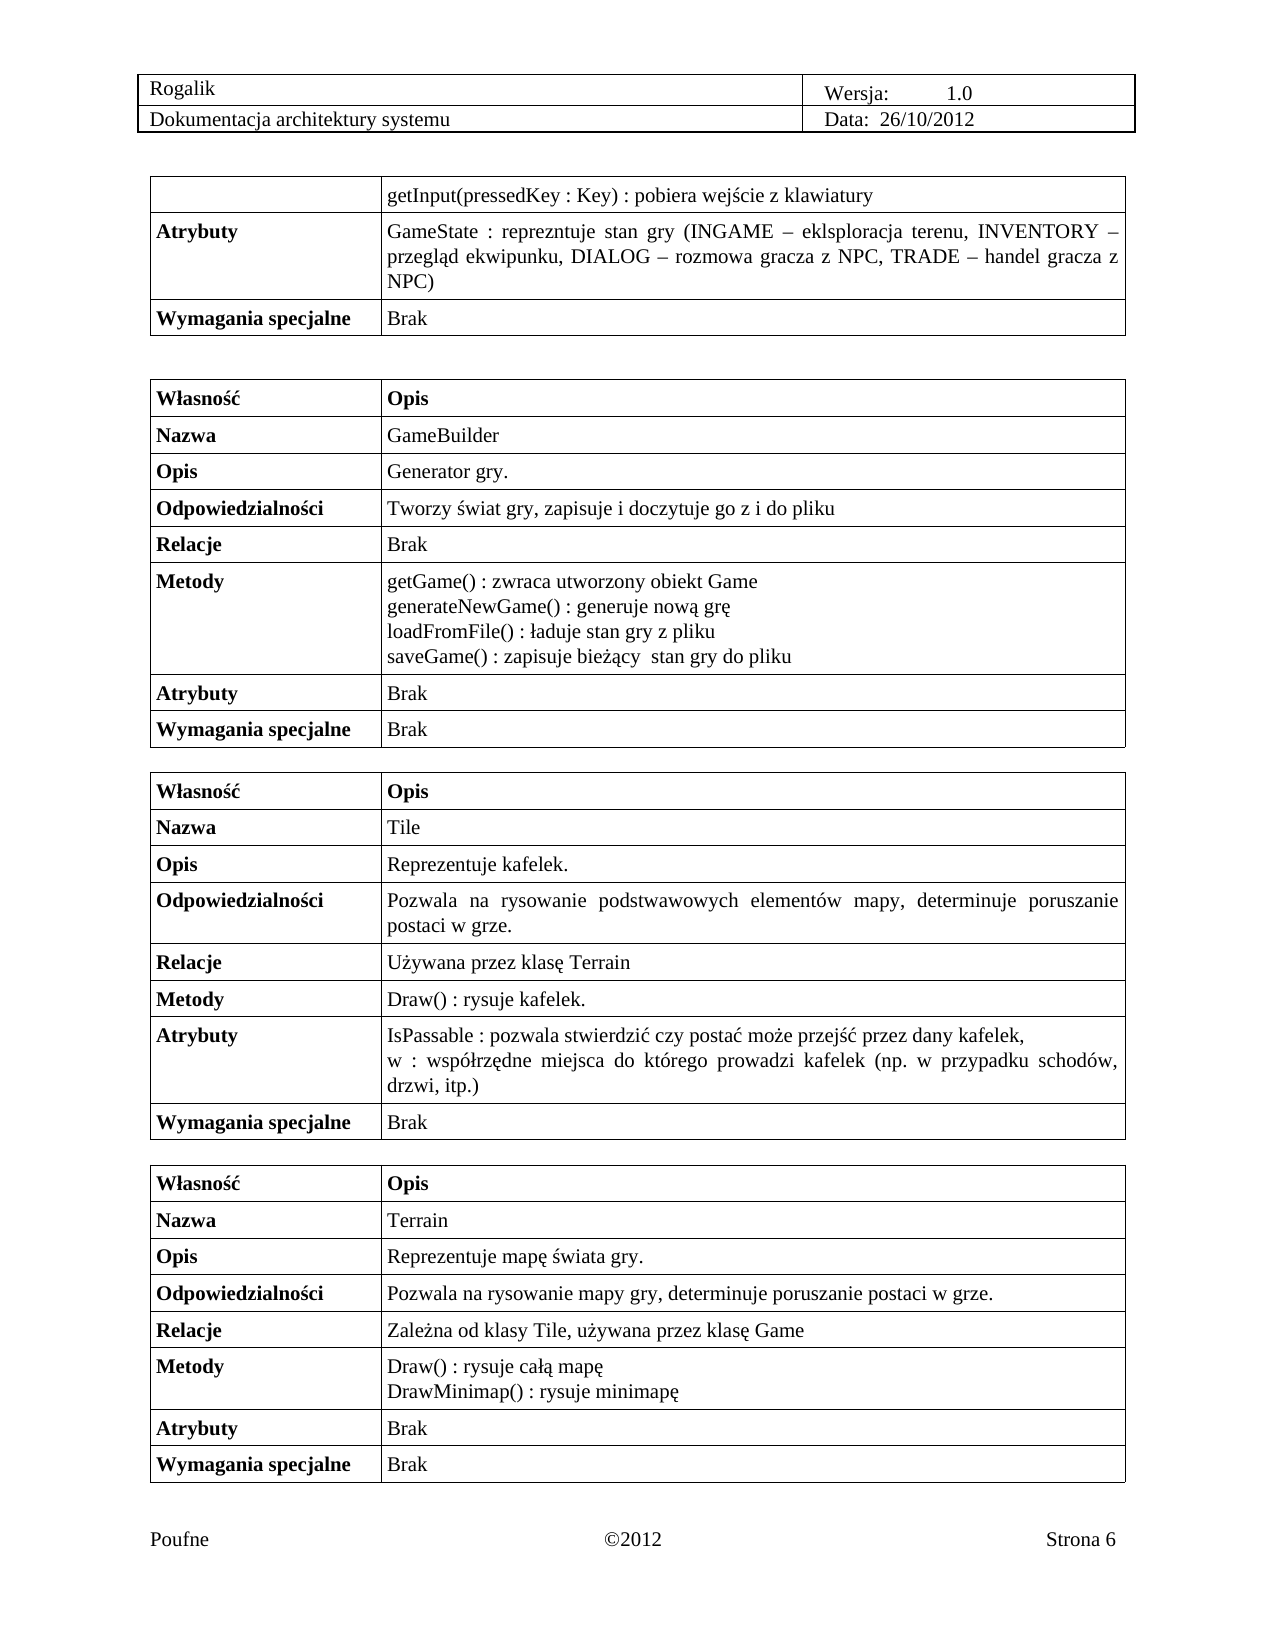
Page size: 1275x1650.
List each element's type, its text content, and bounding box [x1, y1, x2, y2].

table_cell Generator gry. [382, 454, 1125, 489]
table_cell Brak [382, 1410, 1125, 1445]
table_cell Wymagania specjalne [151, 1446, 381, 1482]
table_cell Brak [382, 711, 1125, 747]
table_header Własność [151, 1166, 381, 1201]
table_cell Metody [151, 1348, 381, 1409]
table_cell Odpowiedzialności [151, 1275, 381, 1311]
table_cell Relacje [151, 944, 381, 980]
table_cell Reprezentuje mapę świata gry. [382, 1239, 1125, 1274]
table_header Własność [151, 773, 381, 808]
table_cell GameBuilder [382, 417, 1125, 452]
table_header Opis [382, 380, 1125, 416]
table_cell IsPassable : pozwala stwierdzić czy postać może przejść przez dany kafelek, w : współrzędne miejsca do którego prowadzi kafelek (np. w przypadku schodów, drzwi, itp.) [382, 1017, 1125, 1103]
table_cell Odpowiedzialności [151, 883, 381, 943]
table_cell Wymagania specjalne [151, 1104, 381, 1139]
table_cell Reprezentuje kafelek. [382, 846, 1125, 882]
table_cell Opis [151, 454, 381, 489]
table_cell Draw() : rysuje kafelek. [382, 981, 1125, 1016]
table_cell Opis [151, 846, 381, 882]
table_cell Metody [151, 563, 381, 674]
table_cell Atrybuty [151, 1017, 381, 1103]
table_cell getInput(pressedKey : Key) : pobiera wejście z klawiatury [382, 177, 1125, 212]
table_cell Nazwa [151, 1202, 381, 1238]
table_cell Atrybuty [151, 213, 381, 299]
table_cell Brak [382, 1104, 1125, 1139]
table_cell Opis [151, 1239, 381, 1274]
table_cell Tile [382, 810, 1125, 845]
table_cell Brak [382, 300, 1125, 335]
table_cell Relacje [151, 1312, 381, 1347]
table_cell Brak [382, 527, 1125, 562]
table_header Własność [151, 380, 381, 416]
table_cell Pozwala na rysowanie mapy gry, determinuje poruszanie postaci w grze. [382, 1275, 1125, 1311]
table_cell getGame() : zwraca utworzony obiekt Game generateNewGame() : generuje nową grę loadFromFile() : ładuje stan gry z pliku saveGame() : zapisuje bieżący stan gry do pliku [382, 563, 1125, 674]
table_header Opis [382, 1166, 1125, 1201]
table_cell Wymagania specjalne [151, 711, 381, 747]
table_cell Atrybuty [151, 1410, 381, 1445]
table_cell Zależna od klasy Tile, używana przez klasę Game [382, 1312, 1125, 1347]
table_cell Wymagania specjalne [151, 300, 381, 335]
table_cell Draw() : rysuje całą mapę DrawMinimap() : rysuje minimapę [382, 1348, 1125, 1409]
table_cell [151, 177, 381, 212]
table_cell Odpowiedzialności [151, 490, 381, 526]
table_cell Metody [151, 981, 381, 1016]
table_cell Relacje [151, 527, 381, 562]
table_header Opis [382, 773, 1125, 808]
table_cell Nazwa [151, 810, 381, 845]
table_cell GameState : reprezntuje stan gry (INGAME – eklsploracja terenu, INVENTORY – przegląd ekwipunku, DIALOG – rozmowa gracza z NPC, TRADE – handel gracza z NPC) [382, 213, 1125, 299]
table_cell Nazwa [151, 417, 381, 452]
table_cell Terrain [382, 1202, 1125, 1238]
table_cell Brak [382, 1446, 1125, 1482]
table_cell Pozwala na rysowanie podstwawowych elementów mapy, determinuje poruszanie postaci w grze. [382, 883, 1125, 943]
table_cell Tworzy świat gry, zapisuje i doczytuje go z i do pliku [382, 490, 1125, 526]
table_cell Brak [382, 675, 1125, 710]
table_cell Używana przez klasę Terrain [382, 944, 1125, 980]
table_cell Atrybuty [151, 675, 381, 710]
